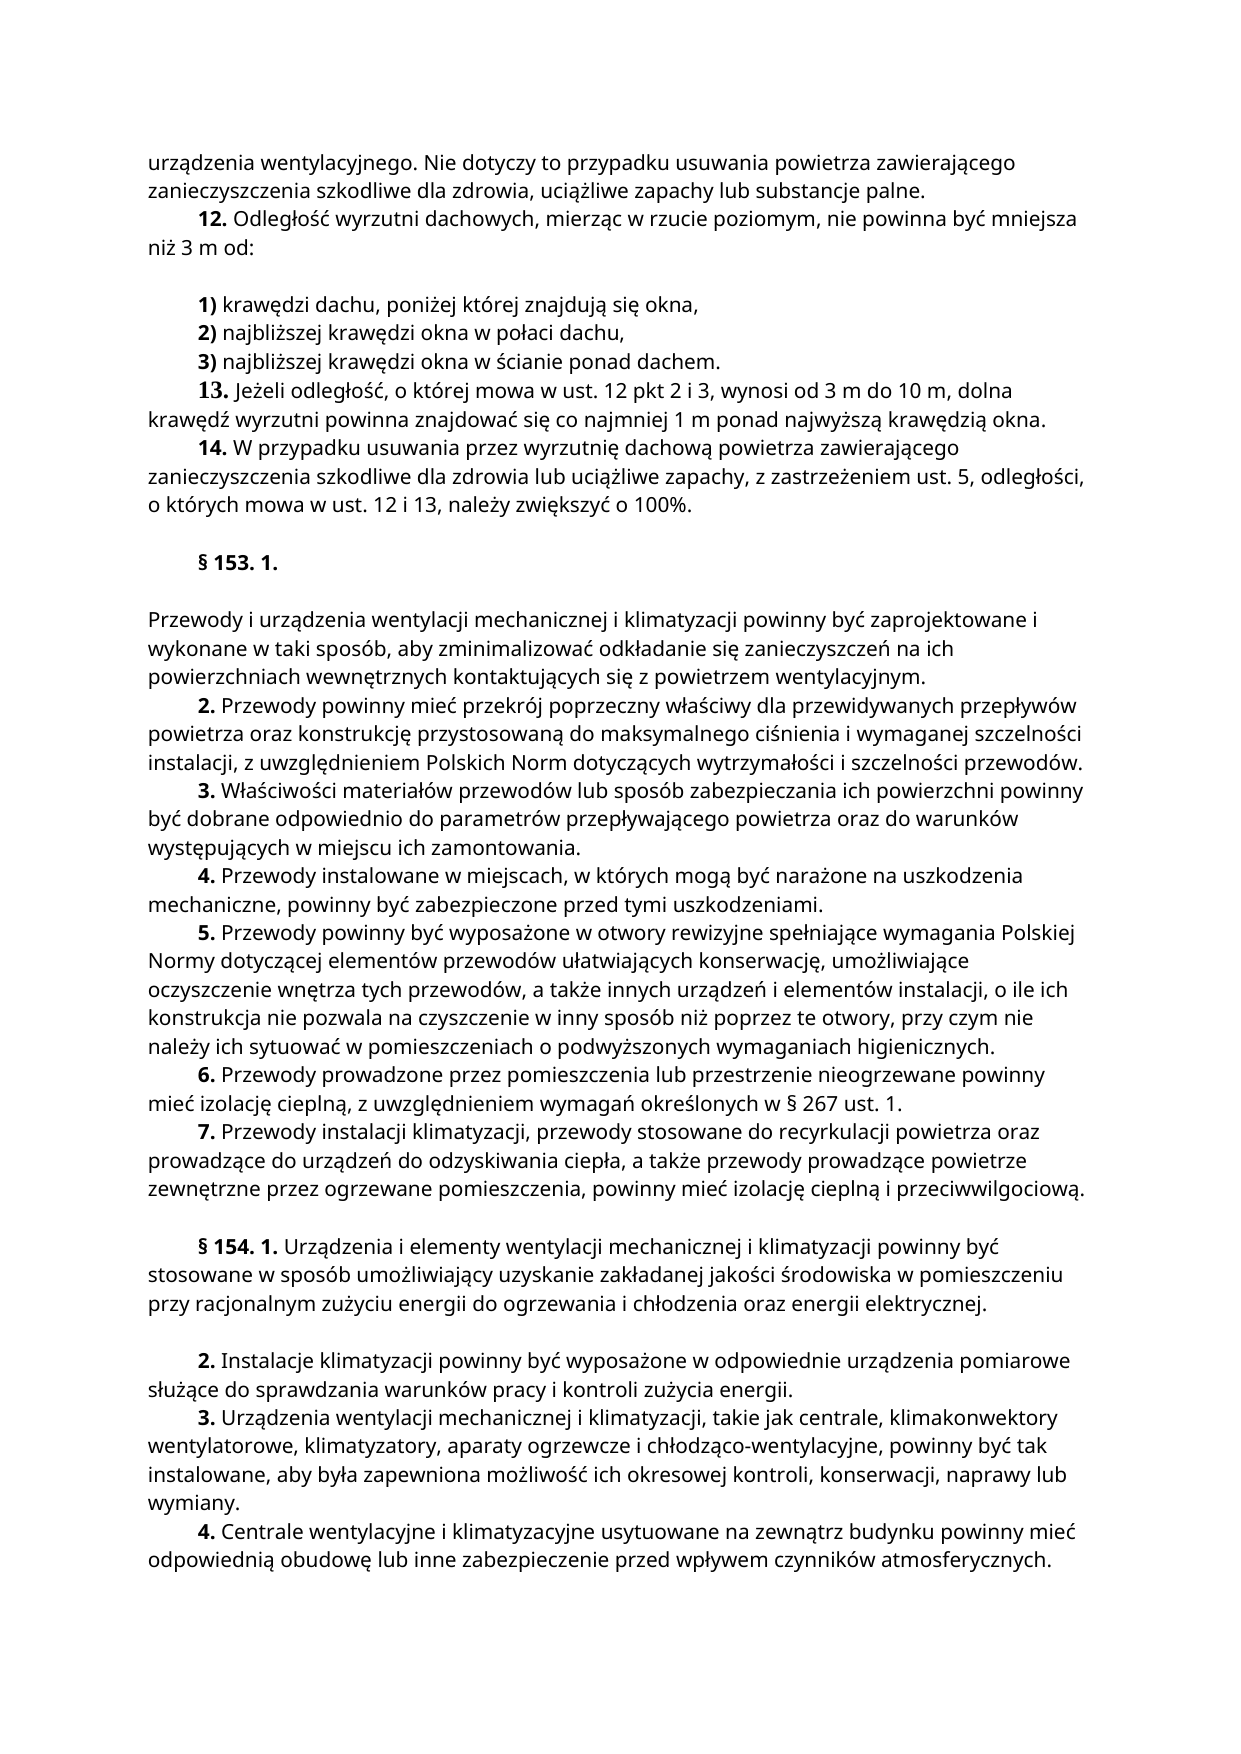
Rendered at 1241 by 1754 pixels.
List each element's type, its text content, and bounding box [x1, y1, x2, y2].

text 13. Jeżeli odległość, o której mowa w ust. 12 pkt 2 i 3, wynosi od 3 m do 10 m, dolna krawędź wyrzutni powinna znajdować się co najmniej 1 m ponad najwyższą krawędzią okna. [148, 375, 1093, 433]
text 2) najbliższej krawędzi okna w połaci dachu, [148, 318, 1093, 347]
text 2. Instalacje klimatyzacji powinny być wyposażone w odpowiednie urządzenia pomiarowe służące do sprawdzania warunków pracy i kontroli zużycia energii. [148, 1346, 1093, 1403]
text 3. Urządzenia wentylacji mechanicznej i klimatyzacji, takie jak centrale, klimakonwektory wentylatorowe, klimatyzatory, aparaty ogrzewcze i chłodząco-wentylacyjne, powinny być tak instalowane, aby była zapewniona możliwość ich okresowej kontroli, konserwacji, naprawy lub wymiany. [148, 1403, 1093, 1517]
text 12. Odległość wyrzutni dachowych, mierząc w rzucie poziomym, nie powinna być mniejsza niż 3 m od: [148, 204, 1093, 290]
text 14. W przypadku usuwania przez wyrzutnię dachową powietrza zawierającego zanieczyszczenia szkodliwe dla zdrowia lub uciążliwe zapachy, z zastrzeżeniem ust. 5, odległości, o których mowa w ust. 12 i 13, należy zwiększyć o 100%. [148, 433, 1093, 519]
text 3) najbliższej krawędzi okna w ścianie ponad dachem. [148, 347, 1093, 375]
text 4. Centrale wentylacyjne i klimatyzacyjne usytuowane na zewnątrz budynku powinny mieć odpowiednią obudowę lub inne zabezpieczenie przed wpływem czynników atmosferycznych. [148, 1517, 1093, 1574]
text Przewody i urządzenia wentylacji mechanicznej i klimatyzacji powinny być zaprojektowane i wykonane w taki sposób, aby zminimalizować odkładanie się zanieczyszczeń na ich powierzchniach wewnętrznych kontaktujących się z powietrzem wentylacyjnym. [148, 605, 1093, 691]
text 7. Przewody instalacji klimatyzacji, przewody stosowane do recyrkulacji powietrza oraz prowadzące do urządzeń do odzyskiwania ciepła, a także przewody prowadzące powietrze zewnętrzne przez ogrzewane pomieszczenia, powinny mieć izolację cieplną i przeciwwilgociową. [148, 1117, 1093, 1203]
text 1) krawędzi dachu, poniżej której znajdują się okna, [148, 290, 1093, 318]
text urządzenia wentylacyjnego. Nie dotyczy to przypadku usuwania powietrza zawierającego zanieczyszczenia szkodliwe dla zdrowia, uciążliwe zapachy lub substancje palne. [148, 148, 1093, 204]
text 3. Właściwości materiałów przewodów lub sposób zabezpieczania ich powierzchni powinny być dobrane odpowiednio do parametrów przepływającego powietrza oraz do warunków występujących w miejscu ich zamontowania. [148, 776, 1093, 861]
text 5. Przewody powinny być wyposażone w otwory rewizyjne spełniające wymagania Polskiej Normy dotyczącej elementów przewodów ułatwiających konserwację, umożliwiające oczyszczenie wnętrza tych przewodów, a także innych urządzeń i elementów instalacji, o ile ich konstrukcja nie pozwala na czyszczenie w inny sposób niż poprzez te otwory, przy czym nie należy ich sytuować w pomieszczeniach o podwyższonych wymaganiach higienicznych. [148, 918, 1093, 1060]
text 4. Przewody instalowane w miejscach, w których mogą być narażone na uszkodzenia mechaniczne, powinny być zabezpieczone przed tymi uszkodzeniami. [148, 861, 1093, 918]
text 2. Przewody powinny mieć przekrój poprzeczny właściwy dla przewidywanych przepływów powietrza oraz konstrukcję przystosowaną do maksymalnego ciśnienia i wymaganej szczelności instalacji, z uwzględnieniem Polskich Norm dotyczących wytrzymałości i szczelności przewodów. [148, 691, 1093, 776]
text 6. Przewody prowadzone przez pomieszczenia lub przestrzenie nieogrzewane powinny mieć izolację cieplną, z uwzględnieniem wymagań określonych w § 267 ust. 1. [148, 1060, 1093, 1117]
text § 153. 1. [148, 548, 1093, 576]
text § 154. 1. Urządzenia i elementy wentylacji mechanicznej i klimatyzacji powinny być stosowane w sposób umożliwiający uzyskanie zakładanej jakości środowiska w pomieszczeniu przy racjonalnym zużyciu energii do ogrzewania i chłodzenia oraz energii elektrycznej. [148, 1232, 1093, 1317]
